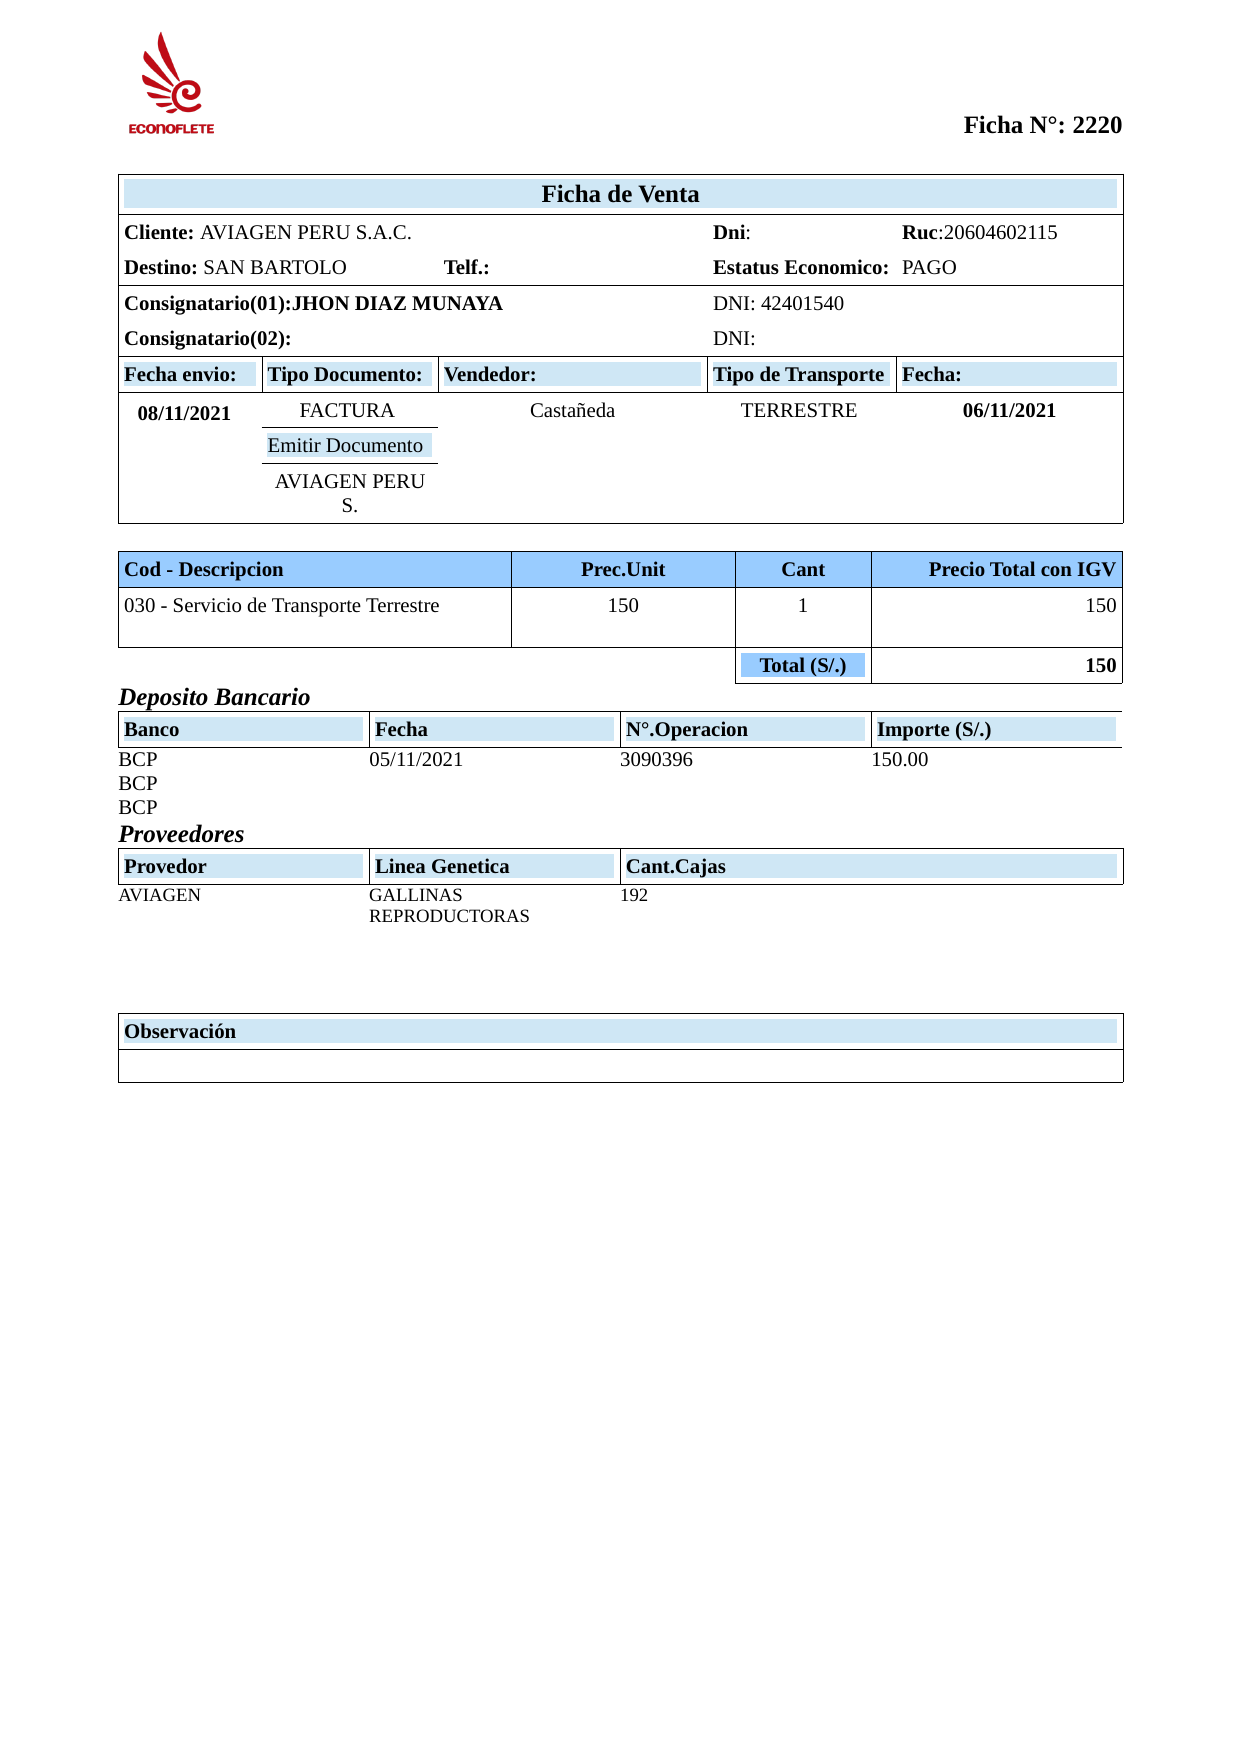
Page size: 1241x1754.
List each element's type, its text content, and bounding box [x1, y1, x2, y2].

table_cell [620, 948, 1123, 970]
table_header Banco [119, 712, 369, 747]
table_header Cant.Cajas [621, 849, 1123, 883]
table_cell 150.00 [871, 748, 1122, 771]
table_cell Destino: SAN BARTOLO [119, 249, 438, 285]
table_header N°.Operacion [621, 712, 871, 747]
table_cell [620, 970, 1123, 991]
table_cell AVIAGEN PERU S. [262, 464, 438, 523]
table_cell DNI: [707, 321, 1123, 356]
table_cell [511, 648, 735, 682]
table_cell 06/11/2021 [896, 393, 1123, 523]
table_cell DNI: 42401540 [707, 286, 1123, 321]
table_cell [369, 927, 620, 948]
table_cell 1 [736, 588, 871, 647]
table_cell [119, 1050, 1123, 1082]
table_cell [118, 927, 369, 948]
table_cell [118, 948, 369, 970]
table_cell BCP [118, 771, 369, 795]
table_cell [620, 771, 871, 795]
table_cell 030 - Servicio de Transporte Terrestre [119, 588, 511, 647]
table_cell [620, 991, 1123, 1013]
table_cell Emitir Documento [262, 428, 438, 463]
table_cell [369, 795, 620, 819]
picture [118, 31, 225, 134]
table_cell [369, 970, 620, 991]
table_cell TERRESTRE [707, 393, 896, 523]
table_cell Cliente: AVIAGEN PERU S.A.C. [119, 215, 707, 249]
table_cell BCP [118, 795, 369, 819]
table_cell [871, 771, 1122, 795]
table_header Observación [119, 1014, 1123, 1049]
table_cell Consignatario(01):JHON DIAZ MUNAYA [119, 286, 707, 321]
table_cell 150 [512, 588, 735, 647]
table_cell Estatus Economico: [707, 249, 896, 285]
table_cell Telf.: [438, 249, 707, 285]
table_header Ficha de Venta [119, 175, 1123, 214]
table_cell Fecha: [897, 357, 1123, 392]
table_header Precio Total con IGV [872, 552, 1122, 587]
table_cell [118, 991, 369, 1013]
table_cell 3090396 [620, 748, 871, 771]
table_header Cant [736, 552, 871, 587]
table_cell Consignatario(02): [119, 321, 707, 356]
table_cell 150 [872, 588, 1122, 647]
table_cell Castañeda [438, 393, 707, 523]
table_cell 05/11/2021 [369, 748, 620, 771]
table_header Fecha [370, 712, 620, 747]
table_cell [369, 771, 620, 795]
table_cell [369, 991, 620, 1013]
table_cell Fecha envio: [119, 357, 262, 392]
table_cell Ruc:20604602115 [896, 215, 1123, 249]
table_cell 08/11/2021 [119, 393, 262, 523]
table_cell [369, 948, 620, 970]
table_header Cod - Descripcion [119, 552, 511, 587]
table_cell [620, 795, 871, 819]
table_cell [118, 970, 369, 991]
table_cell 150 [872, 648, 1122, 682]
table_header Prec.Unit [512, 552, 735, 587]
table_cell Tipo Documento: [263, 357, 438, 392]
table_cell 192 [620, 885, 1123, 927]
table_cell Vendedor: [439, 357, 707, 392]
table_cell Tipo de Transporte [708, 357, 896, 392]
table_cell BCP [118, 748, 369, 771]
text Proveedores [118, 819, 1122, 848]
table_header Importe (S/.) [872, 712, 1122, 747]
table_cell [620, 927, 1123, 948]
table_cell [118, 648, 511, 682]
table_cell GALLINAS REPRODUCTORAS [369, 885, 620, 927]
table_cell [871, 795, 1122, 819]
table_cell AVIAGEN [118, 885, 369, 927]
table_header Provedor [119, 849, 369, 883]
table_cell Total (S/.) [736, 648, 871, 682]
table_cell PAGO [896, 249, 1123, 285]
table_cell Dni: [707, 215, 896, 249]
table_cell FACTURA [262, 393, 438, 427]
text Deposito Bancario [118, 682, 1122, 711]
table_header Linea Genetica [370, 849, 620, 883]
